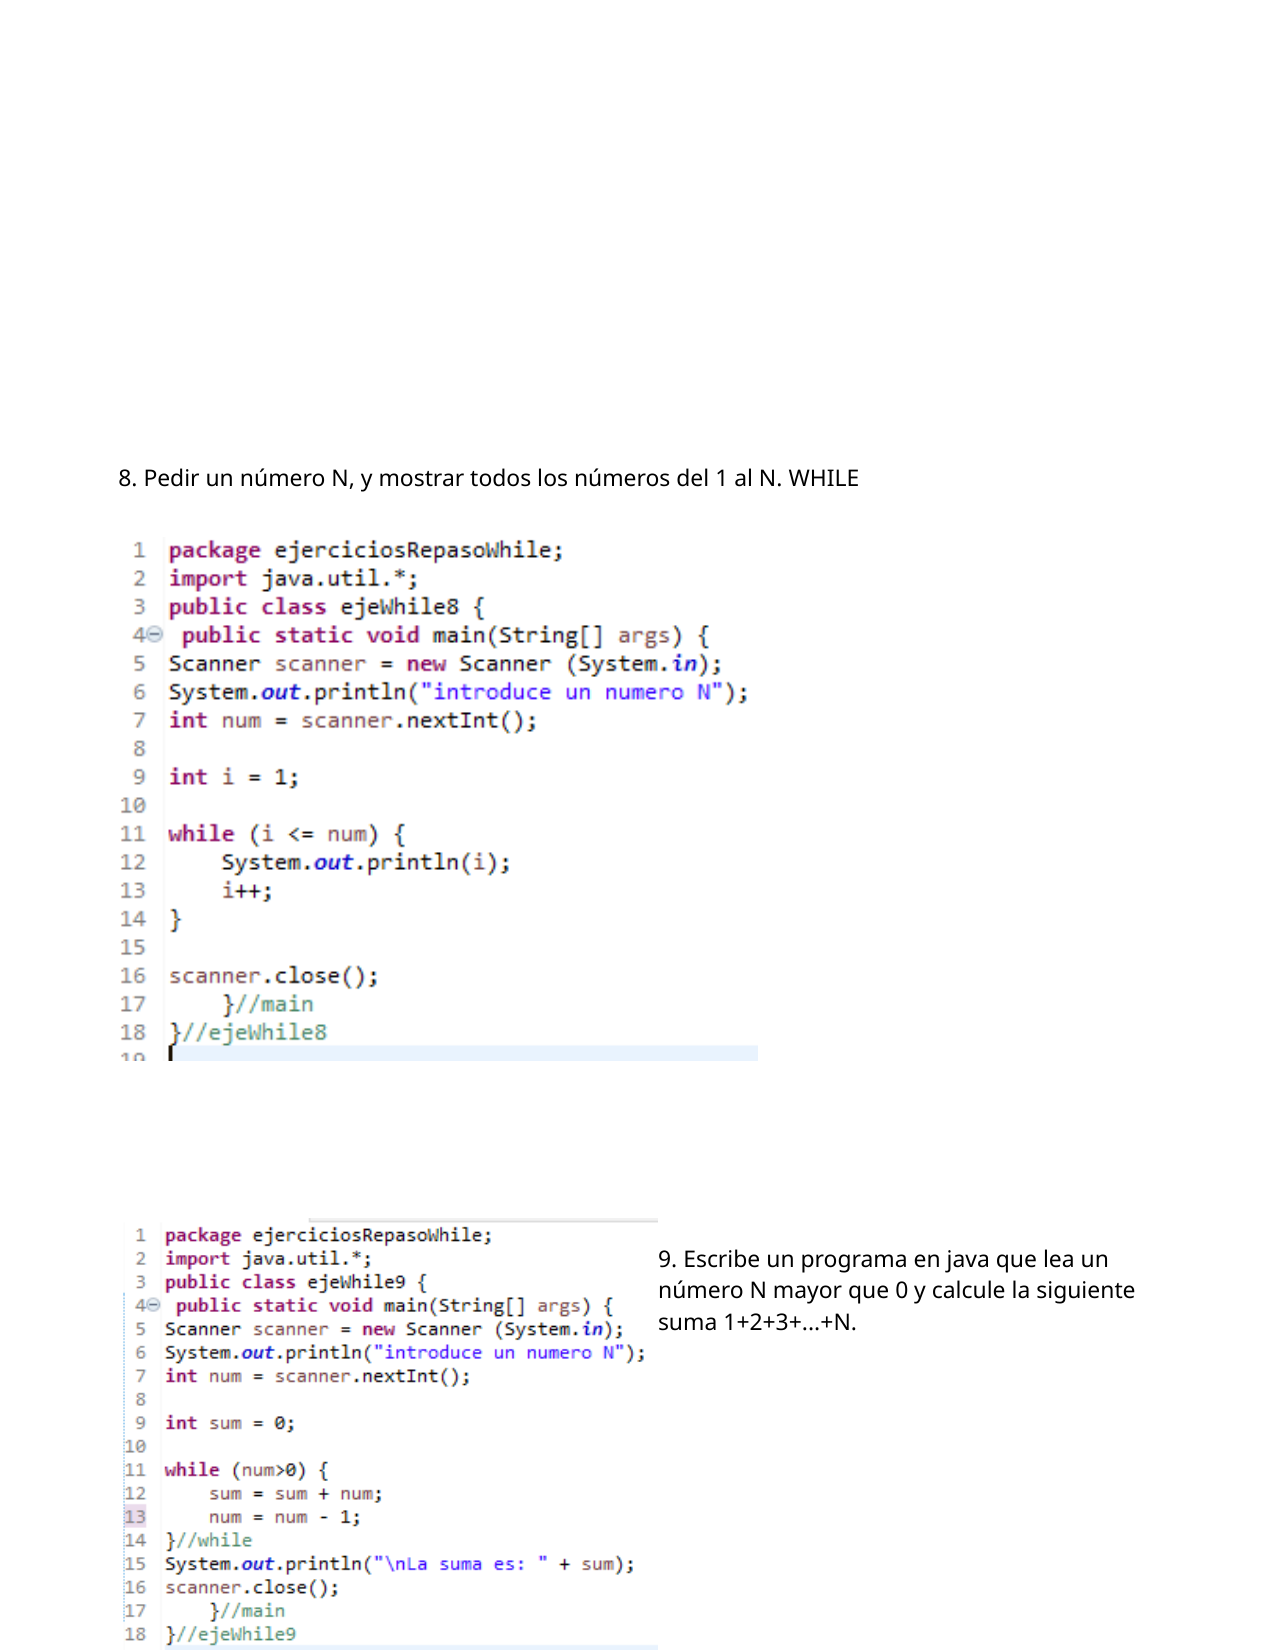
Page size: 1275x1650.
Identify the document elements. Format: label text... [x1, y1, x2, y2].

text 8. Pedir un número N, y mostrar todos los números del 1 al N. WHILE [118, 462, 1157, 493]
picture [123, 1218, 658, 1650]
picture [120, 537, 758, 1061]
text 9. Escribe un programa en java que lea un número N mayor que 0 y calcule la siguiente suma 1+2+3+...+N. [658, 1243, 1157, 1337]
